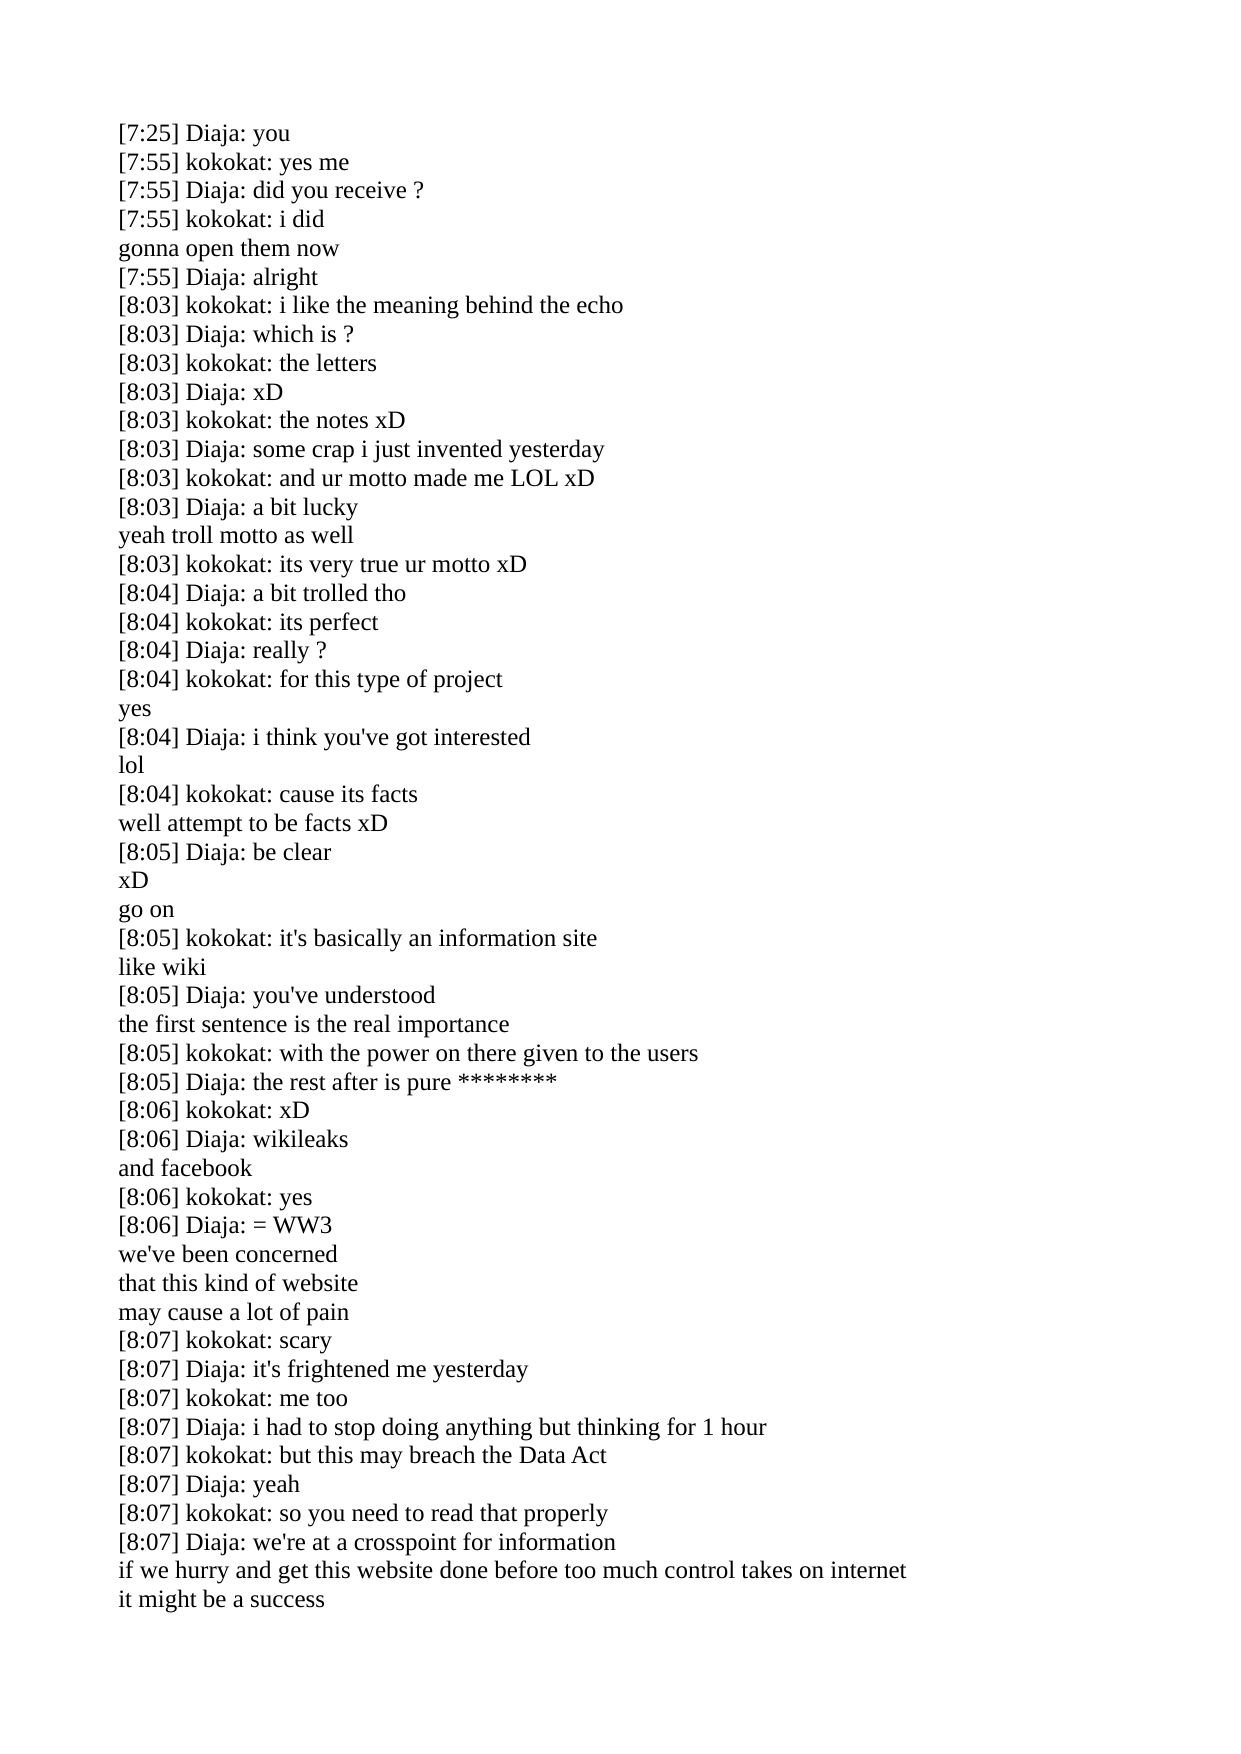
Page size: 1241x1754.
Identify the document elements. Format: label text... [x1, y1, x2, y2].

text [8:04] kokokat: its perfect [118, 607, 1122, 636]
text [8:05] Diaja: be clear [118, 837, 1122, 866]
text [7:55] Diaja: alright [118, 262, 1122, 291]
text [8:07] kokokat: so you need to read that properly [118, 1498, 1122, 1527]
text [8:06] Diaja: wikileaks [118, 1124, 1122, 1153]
text [8:07] kokokat: scary [118, 1326, 1122, 1354]
text the first sentence is the real importance [118, 1009, 1122, 1038]
text yes [118, 693, 1122, 722]
text [8:05] Diaja: you've understood [118, 981, 1122, 1009]
text [8:07] kokokat: but this may breach the Data Act [118, 1441, 1122, 1469]
text and facebook [118, 1153, 1122, 1182]
text [7:55] kokokat: i did [118, 204, 1122, 233]
text well attempt to be facts xD [118, 808, 1122, 837]
text [8:04] Diaja: i think you've got interested [118, 722, 1122, 751]
text [8:04] kokokat: for this type of project [118, 664, 1122, 693]
text yeah troll motto as well [118, 521, 1122, 549]
text [8:06] kokokat: yes [118, 1182, 1122, 1211]
text [8:03] kokokat: the letters [118, 348, 1122, 377]
text [8:04] Diaja: really ? [118, 636, 1122, 664]
text [8:07] kokokat: me too [118, 1383, 1122, 1412]
text [8:04] Diaja: a bit trolled tho [118, 578, 1122, 607]
text [8:03] kokokat: and ur motto made me LOL xD [118, 463, 1122, 492]
text [8:04] kokokat: cause its facts [118, 779, 1122, 808]
text [8:05] kokokat: it's basically an information site [118, 923, 1122, 952]
text [8:03] Diaja: xD [118, 377, 1122, 406]
text if we hurry and get this website done before too much control takes on internet [118, 1556, 1122, 1584]
text xD [118, 866, 1122, 894]
text [8:03] kokokat: its very true ur motto xD [118, 549, 1122, 578]
text [8:05] kokokat: with the power on there given to the users [118, 1038, 1122, 1067]
text [7:55] Diaja: did you receive ? [118, 176, 1122, 204]
text [8:03] Diaja: which is ? [118, 319, 1122, 348]
text [8:07] Diaja: we're at a crosspoint for information [118, 1527, 1122, 1556]
text [7:25] Diaja: you [118, 118, 1122, 147]
text [8:03] kokokat: i like the meaning behind the echo [118, 291, 1122, 319]
text [8:07] Diaja: i had to stop doing anything but thinking for 1 hour [118, 1412, 1122, 1441]
text [8:03] Diaja: a bit lucky [118, 492, 1122, 521]
text lol [118, 751, 1122, 779]
text it might be a success [118, 1584, 1122, 1613]
text [7:55] kokokat: yes me [118, 147, 1122, 176]
text go on [118, 894, 1122, 923]
text [8:03] kokokat: the notes xD [118, 406, 1122, 434]
text [8:07] Diaja: yeah [118, 1469, 1122, 1498]
text [8:06] Diaja: = WW3 [118, 1211, 1122, 1239]
text may cause a lot of pain [118, 1297, 1122, 1326]
text [8:07] Diaja: it's frightened me yesterday [118, 1354, 1122, 1383]
text we've been concerned [118, 1239, 1122, 1268]
text [8:06] kokokat: xD [118, 1096, 1122, 1124]
text gonna open them now [118, 233, 1122, 262]
text [8:03] Diaja: some crap i just invented yesterday [118, 434, 1122, 463]
text [8:05] Diaja: the rest after is pure ******** [118, 1067, 1122, 1096]
text that this kind of website [118, 1268, 1122, 1297]
text like wiki [118, 952, 1122, 981]
